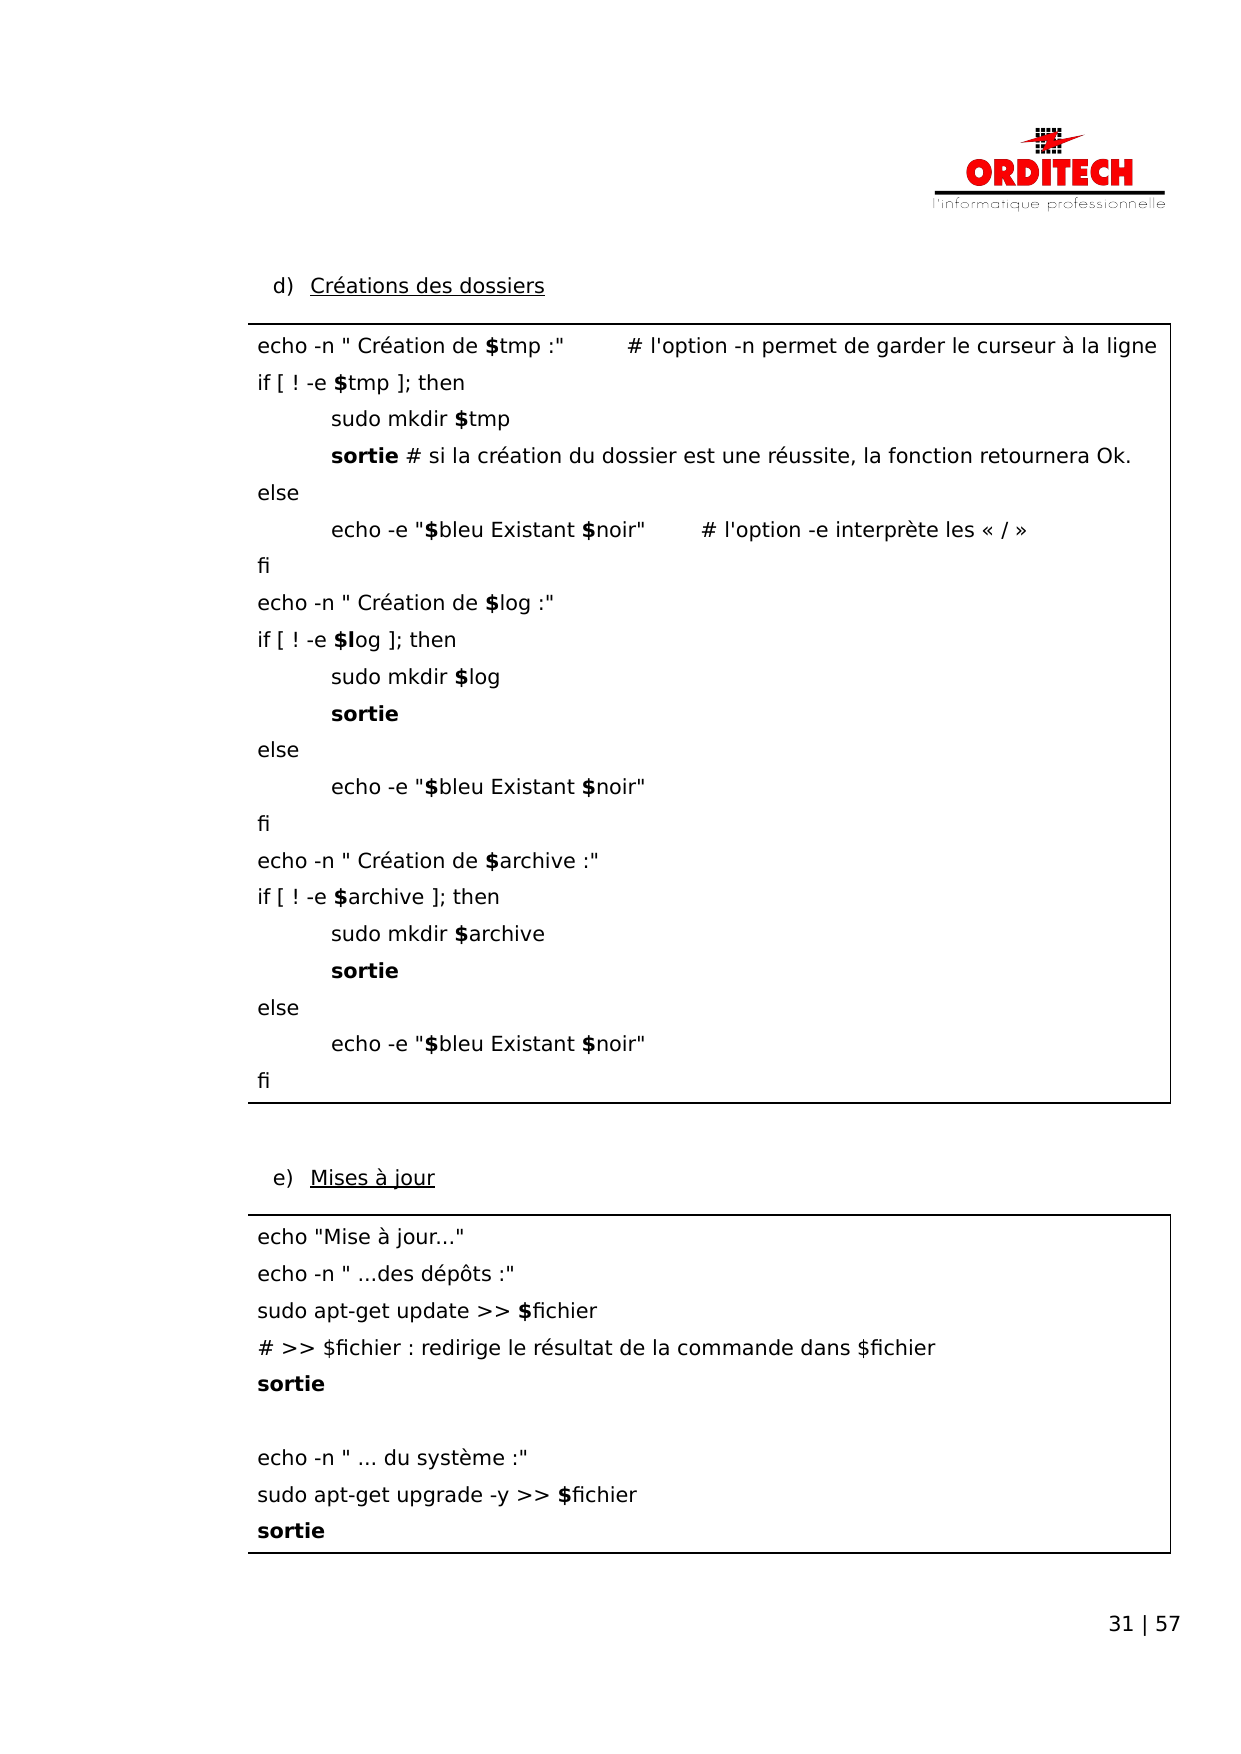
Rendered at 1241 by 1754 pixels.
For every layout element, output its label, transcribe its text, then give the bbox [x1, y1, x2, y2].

text echo -n " Création de $log :" [248, 591, 1161, 616]
list Mises à jour [273, 1166, 1181, 1190]
text sudo apt-get update >> $fichier [257, 1299, 1161, 1323]
text sudo apt-get upgrade -y >> $fichier [257, 1483, 1161, 1507]
text sortie # si la création du dossier est une réussite, la fonction retournera Ok. [257, 444, 1161, 468]
text sortie [257, 1372, 1161, 1397]
picture [920, 118, 1182, 221]
text if [ ! -e $tmp ]; then [248, 371, 1161, 395]
text echo -e "$bleu Existant $noir" [257, 1032, 1161, 1057]
text echo "Mise à jour..." [257, 1225, 1161, 1249]
text sortie [257, 1519, 1161, 1544]
text fi [248, 554, 1161, 579]
list Créations des dossiers [273, 274, 1181, 298]
text echo -n " ...des dépôts :" [257, 1262, 1161, 1286]
text sudo mkdir $log [248, 665, 1161, 689]
text sortie [248, 702, 1161, 726]
text sudo mkdir $tmp [248, 407, 1161, 432]
text fi [248, 812, 1161, 836]
text else [248, 481, 1161, 505]
text echo -n " Création de $tmp :" # l'option -n permet de garder le curseur à la ligne [248, 334, 1161, 358]
text echo -e "$bleu Existant $noir" [248, 775, 1161, 799]
text sudo mkdir $archive [257, 922, 1161, 946]
text echo -n " ... du système :" [257, 1446, 1161, 1470]
text if [ ! -e $log ]; then [248, 628, 1161, 652]
text fi [257, 1069, 1161, 1093]
text # >> $fichier : redirige le résultat de la commande dans $fichier [257, 1336, 1161, 1360]
text echo -e "$bleu Existant $noir" # l'option -e interprète les « / » [248, 518, 1161, 542]
text else [257, 996, 1161, 1020]
text else [248, 738, 1161, 763]
text echo -n " Création de $archive :" [257, 849, 1161, 873]
text if [ ! -e $archive ]; then [257, 885, 1161, 910]
text sortie [257, 959, 1161, 983]
